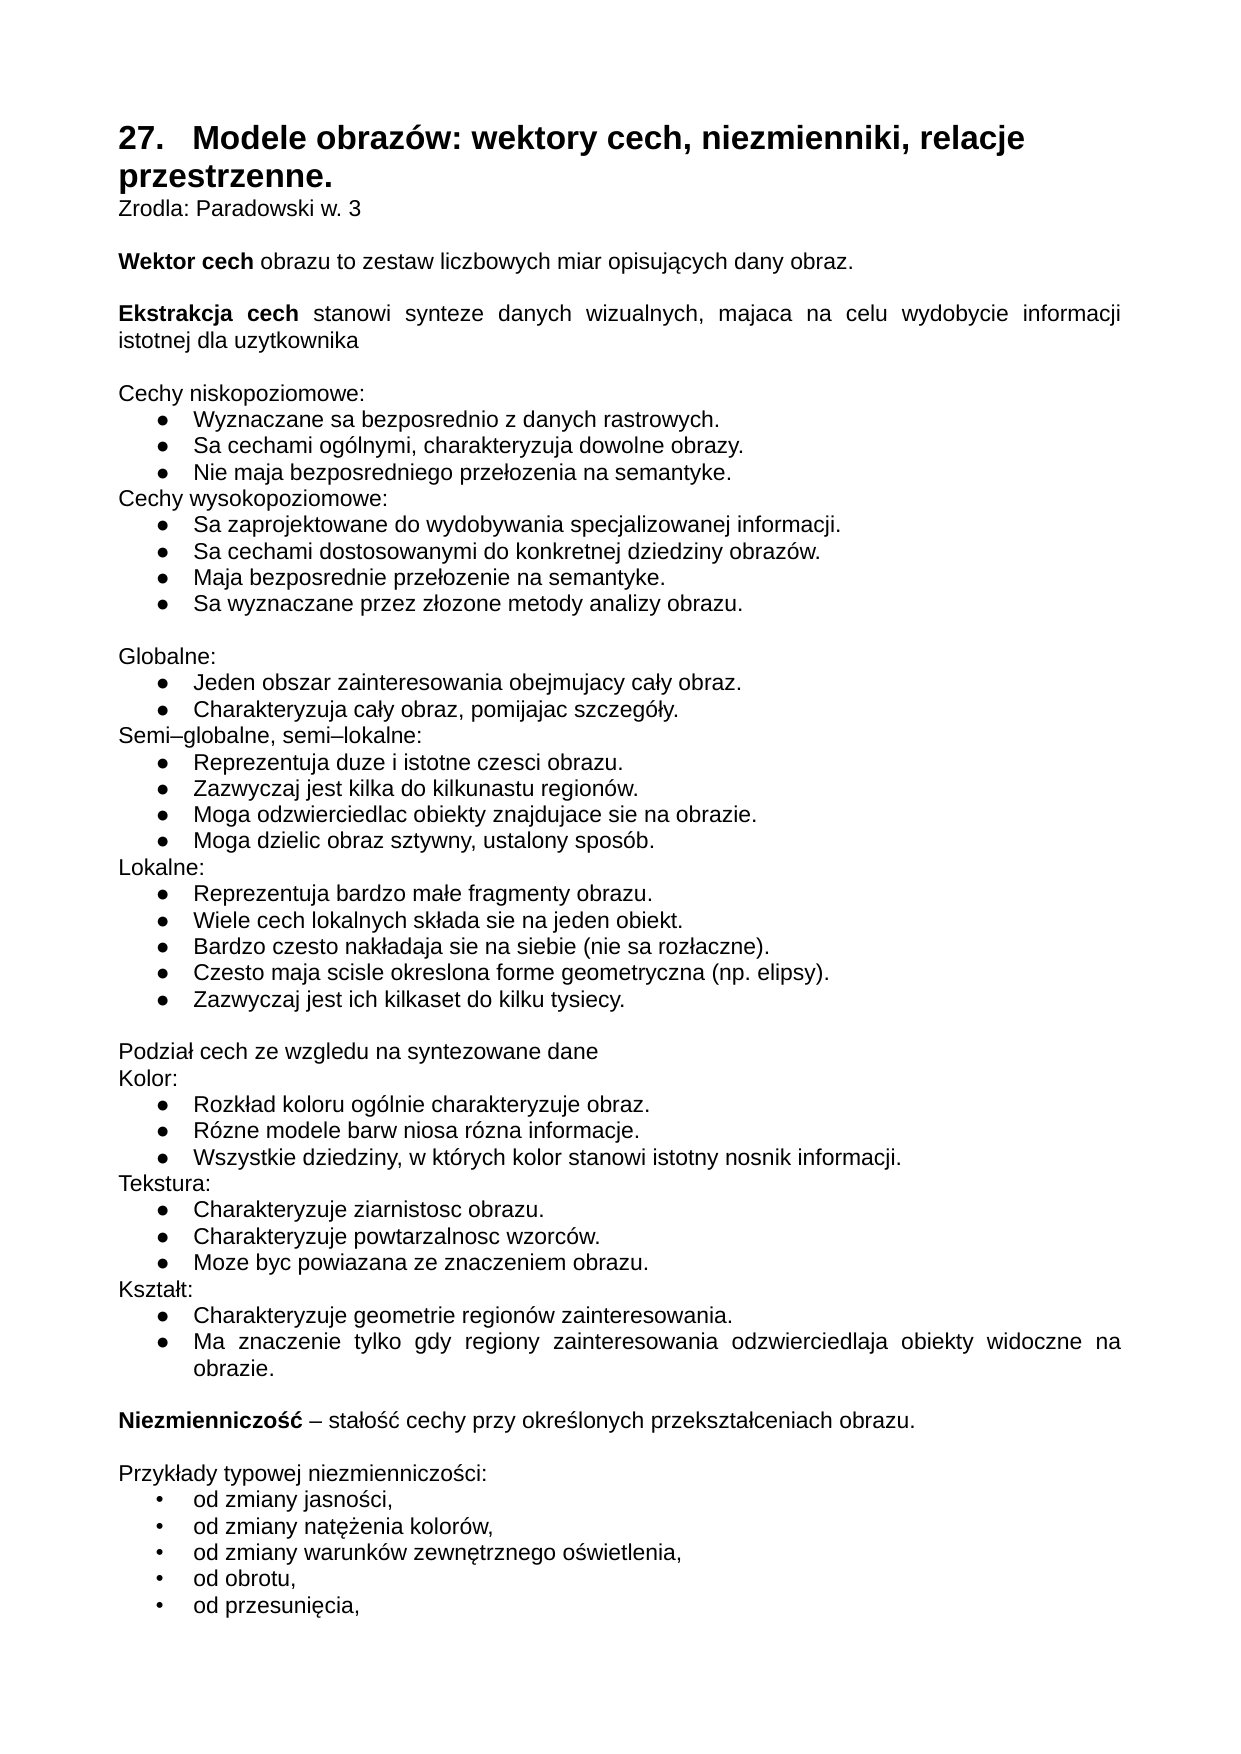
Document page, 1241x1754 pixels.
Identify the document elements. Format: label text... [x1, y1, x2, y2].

list Sa zaprojektowane do wydobywania specjalizowanej informacji. [156, 511, 1122, 538]
list Moga odzwierciedlac obiekty znajdujace sie na obrazie. [156, 801, 1122, 827]
text Ekstrakcja cech stanowi synteze danych wizualnych, majaca na celu wydobycie informacji istotnej dla uzytkownika [118, 300, 1122, 353]
text Przykłady typowej niezmienniczości: [118, 1460, 1122, 1486]
list Sa cechami ogólnymi, charakteryzuja dowolne obrazy. [156, 432, 1122, 458]
list Charakteryzuja cały obraz, pomijajac szczegóły. [156, 696, 1122, 722]
list od obrotu, [156, 1565, 1122, 1592]
text Niezmienniczość – stałość cechy przy określonych przekształceniach obrazu. [118, 1407, 1122, 1434]
list Wyznaczane sa bezposrednio z danych rastrowych. [156, 406, 1122, 432]
text 27. Modele obrazów: wektory cech, niezmienniki, relacje przestrzenne. [118, 118, 1122, 195]
text Tekstura: [118, 1170, 1122, 1196]
text Podział cech ze wzgledu na syntezowane dane [118, 1038, 1122, 1065]
list Bardzo czesto nakładaja sie na siebie (nie sa rozłaczne). [156, 933, 1122, 959]
list Reprezentuja bardzo małe fragmenty obrazu. [156, 880, 1122, 907]
text Kolor: [118, 1065, 1122, 1091]
list Sa wyznaczane przez złozone metody analizy obrazu. [156, 590, 1122, 617]
list Nie maja bezposredniego przełozenia na semantyke. [156, 458, 1122, 485]
list od zmiany warunków zewnętrznego oświetlenia, [156, 1539, 1122, 1565]
list Moga dzielic obraz sztywny, ustalony sposób. [156, 827, 1122, 854]
list Charakteryzuje powtarzalnosc wzorców. [156, 1223, 1122, 1249]
list Reprezentuja duze i istotne czesci obrazu. [156, 748, 1122, 775]
list Ma znaczenie tylko gdy regiony zainteresowania odzwierciedlaja obiekty widoczne na obrazie. [156, 1328, 1122, 1381]
list Czesto maja scisle okreslona forme geometryczna (np. elipsy). [156, 959, 1122, 986]
list Wiele cech lokalnych składa sie na jeden obiekt. [156, 907, 1122, 933]
list od zmiany jasności, [156, 1486, 1122, 1513]
list Maja bezposrednie przełozenie na semantyke. [156, 564, 1122, 590]
list od zmiany natężenia kolorów, [156, 1513, 1122, 1539]
list od przesunięcia, [156, 1592, 1122, 1618]
list Sa cechami dostosowanymi do konkretnej dziedziny obrazów. [156, 538, 1122, 564]
text Wektor cech obrazu to zestaw liczbowych miar opisujących dany obraz. [118, 248, 1122, 274]
text Cechy niskopoziomowe: [118, 379, 1122, 406]
text Semi–globalne, semi–lokalne: [118, 722, 1122, 748]
list Moze byc powiazana ze znaczeniem obrazu. [156, 1249, 1122, 1276]
list Wszystkie dziedziny, w których kolor stanowi istotny nosnik informacji. [156, 1144, 1122, 1170]
text Globalne: [118, 643, 1122, 669]
list Charakteryzuje geometrie regionów zainteresowania. [156, 1302, 1122, 1328]
list Jeden obszar zainteresowania obejmujacy cały obraz. [156, 669, 1122, 696]
list Zazwyczaj jest ich kilkaset do kilku tysiecy. [156, 986, 1122, 1012]
text Kształt: [118, 1276, 1122, 1302]
list Charakteryzuje ziarnistosc obrazu. [156, 1196, 1122, 1223]
list Zazwyczaj jest kilka do kilkunastu regionów. [156, 775, 1122, 801]
list Rozkład koloru ogólnie charakteryzuje obraz. [156, 1091, 1122, 1117]
text Zrodla: Paradowski w. 3 [118, 195, 1122, 221]
text Cechy wysokopoziomowe: [118, 485, 1122, 511]
list Rózne modele barw niosa rózna informacje. [156, 1117, 1122, 1144]
text Lokalne: [118, 854, 1122, 880]
